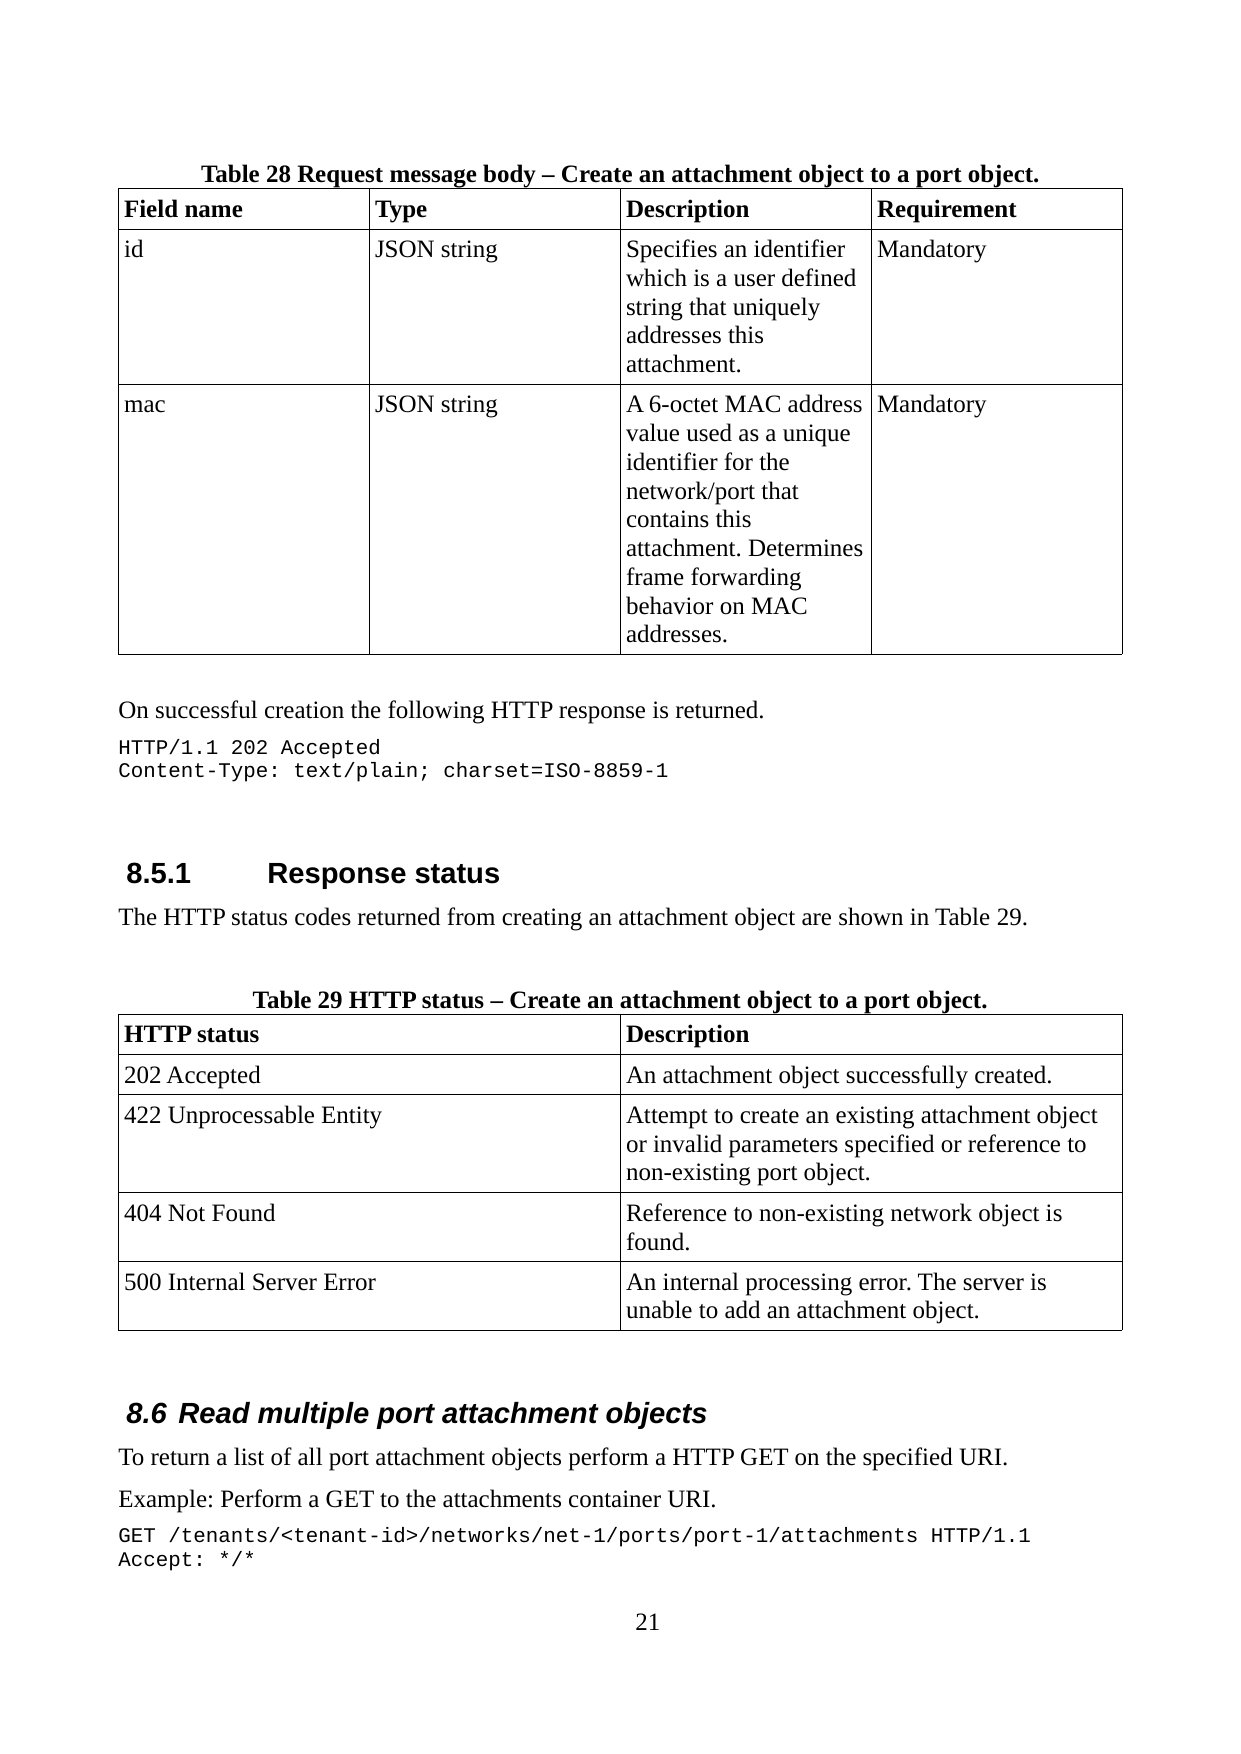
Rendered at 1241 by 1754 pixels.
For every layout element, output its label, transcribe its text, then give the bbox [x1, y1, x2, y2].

table_cell Specifies an identifier which is a user defined string that uniquely addresses this attachment. [621, 230, 871, 384]
text Content-Type: text/plain; charset=ISO-8859-1 [118, 760, 1122, 784]
table_cell Reference to non-existing network object is found. [621, 1193, 1122, 1261]
table_cell JSON string [370, 385, 620, 654]
subtitle Read multiple port attachment objects [118, 1396, 1122, 1430]
subtitle Response status [118, 856, 1122, 890]
table_cell id [119, 230, 369, 384]
table_cell An internal processing error. The server is unable to add an attachment object. [621, 1262, 1122, 1330]
table_cell mac [119, 385, 369, 654]
text HTTP/1.1 202 Accepted [118, 737, 1122, 760]
table_cell 500 Internal Server Error [119, 1262, 620, 1330]
table_header HTTP status [119, 1015, 620, 1054]
table_header Description [621, 1015, 1122, 1054]
subtitle Table 28 Request message body – Create an attachment object to a port object. [118, 159, 1122, 188]
subtitle Table 29 HTTP status – Create an attachment object to a port object. [118, 985, 1122, 1013]
table_cell 202 Accepted [119, 1055, 620, 1094]
text Accept: */* [118, 1549, 1122, 1572]
table_cell 422 Unprocessable Entity [119, 1095, 620, 1192]
text Example: Perform a GET to the attachments container URI. [118, 1484, 1122, 1512]
table_cell JSON string [370, 230, 620, 384]
table_cell A 6-octet MAC address value used as a unique identifier for the network/port that contains this attachment. Determines frame forwarding behavior on MAC addresses. [621, 385, 871, 654]
table_cell Mandatory [872, 230, 1122, 384]
table_cell Attempt to create an existing attachment object or invalid parameters specified or reference to non-existing port object. [621, 1095, 1122, 1192]
table_header Type [370, 189, 620, 228]
table_header Field name [119, 189, 369, 228]
text The HTTP status codes returned from creating an attachment object are shown in Table 29. [118, 902, 1122, 931]
text On successful creation the following HTTP response is returned. [118, 695, 1122, 724]
table_header Description [621, 189, 871, 228]
table_cell 404 Not Found [119, 1193, 620, 1261]
table_cell Mandatory [872, 385, 1122, 654]
text To return a list of all port attachment objects perform a HTTP GET on the specified URI. [118, 1442, 1122, 1471]
text GET /tenants/<tenant-id>/networks/net-1/ports/port-1/attachments HTTP/1.1 [118, 1525, 1122, 1549]
table_cell An attachment object successfully created. [621, 1055, 1122, 1094]
table_header Requirement [872, 189, 1122, 228]
